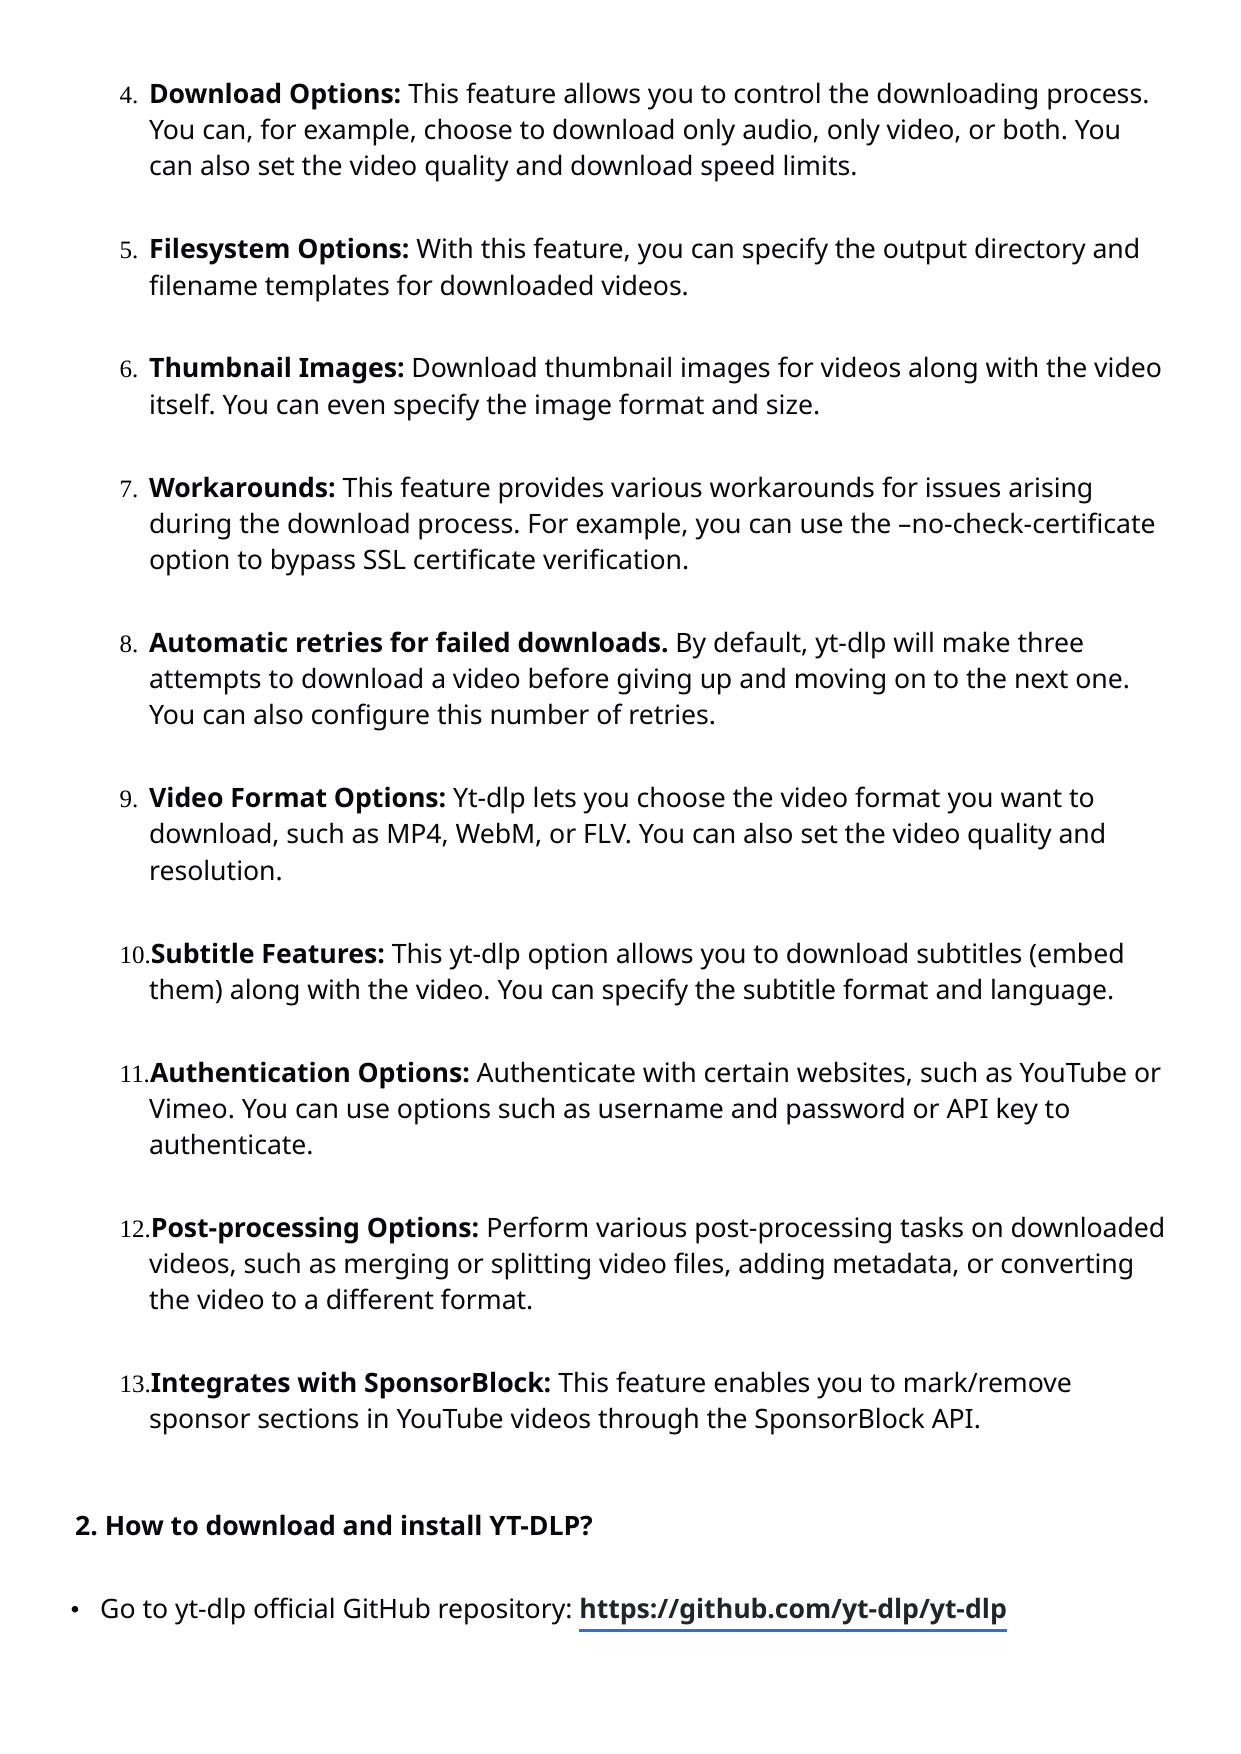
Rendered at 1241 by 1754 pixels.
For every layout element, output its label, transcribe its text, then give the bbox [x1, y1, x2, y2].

list Filesystem Options: With this feature, you can specify the output directory and filename templates for downloaded videos. [119, 230, 1165, 303]
list Go to yt-dlp official GitHub repository: https://github.com/yt-dlp/yt-dlp [75, 1590, 1140, 1632]
list Video Format Options: Yt-dlp lets you choose the video format you want to download, such as MP4, WebM, or FLV. You can also set the video quality and resolution. [119, 779, 1165, 888]
list Workarounds: This feature provides various workarounds for issues arising during the download process. For example, you can use the –no-check-certificate option to bypass SSL certificate verification. [119, 469, 1165, 577]
list Automatic retries for failed downloads. By default, yt-dlp will make three attempts to download a video before giving up and moving on to the next one. You can also configure this number of retries. [119, 624, 1165, 732]
list Download Options: This feature allows you to control the downloading process. You can, for example, choose to download only audio, only video, or both. You can also set the video quality and download speed limits. [119, 75, 1165, 183]
list Thumbnail Images: Download thumbnail images for videos along with the video itself. You can even specify the image format and size. [119, 349, 1165, 422]
list Integrates with SponsorBlock: This feature enables you to mark/remove sponsor sections in YouTube videos through the SponsorBlock API. [119, 1364, 1165, 1437]
list Subtitle Features: This yt-dlp option allows you to download subtitles (embed them) along with the video. You can specify the subtitle format and language. [119, 934, 1165, 1007]
list Post-processing Options: Perform various post-processing tasks on downloaded videos, such as merging or splitting video files, adding metadata, or converting the video to a different format. [119, 1209, 1165, 1317]
list Authentication Options: Authenticate with certain websites, such as YouTube or Vimeo. You can use options such as username and password or API key to authenticate. [119, 1054, 1165, 1162]
subtitle 2. How to download and install YT-DLP? [75, 1507, 1165, 1543]
